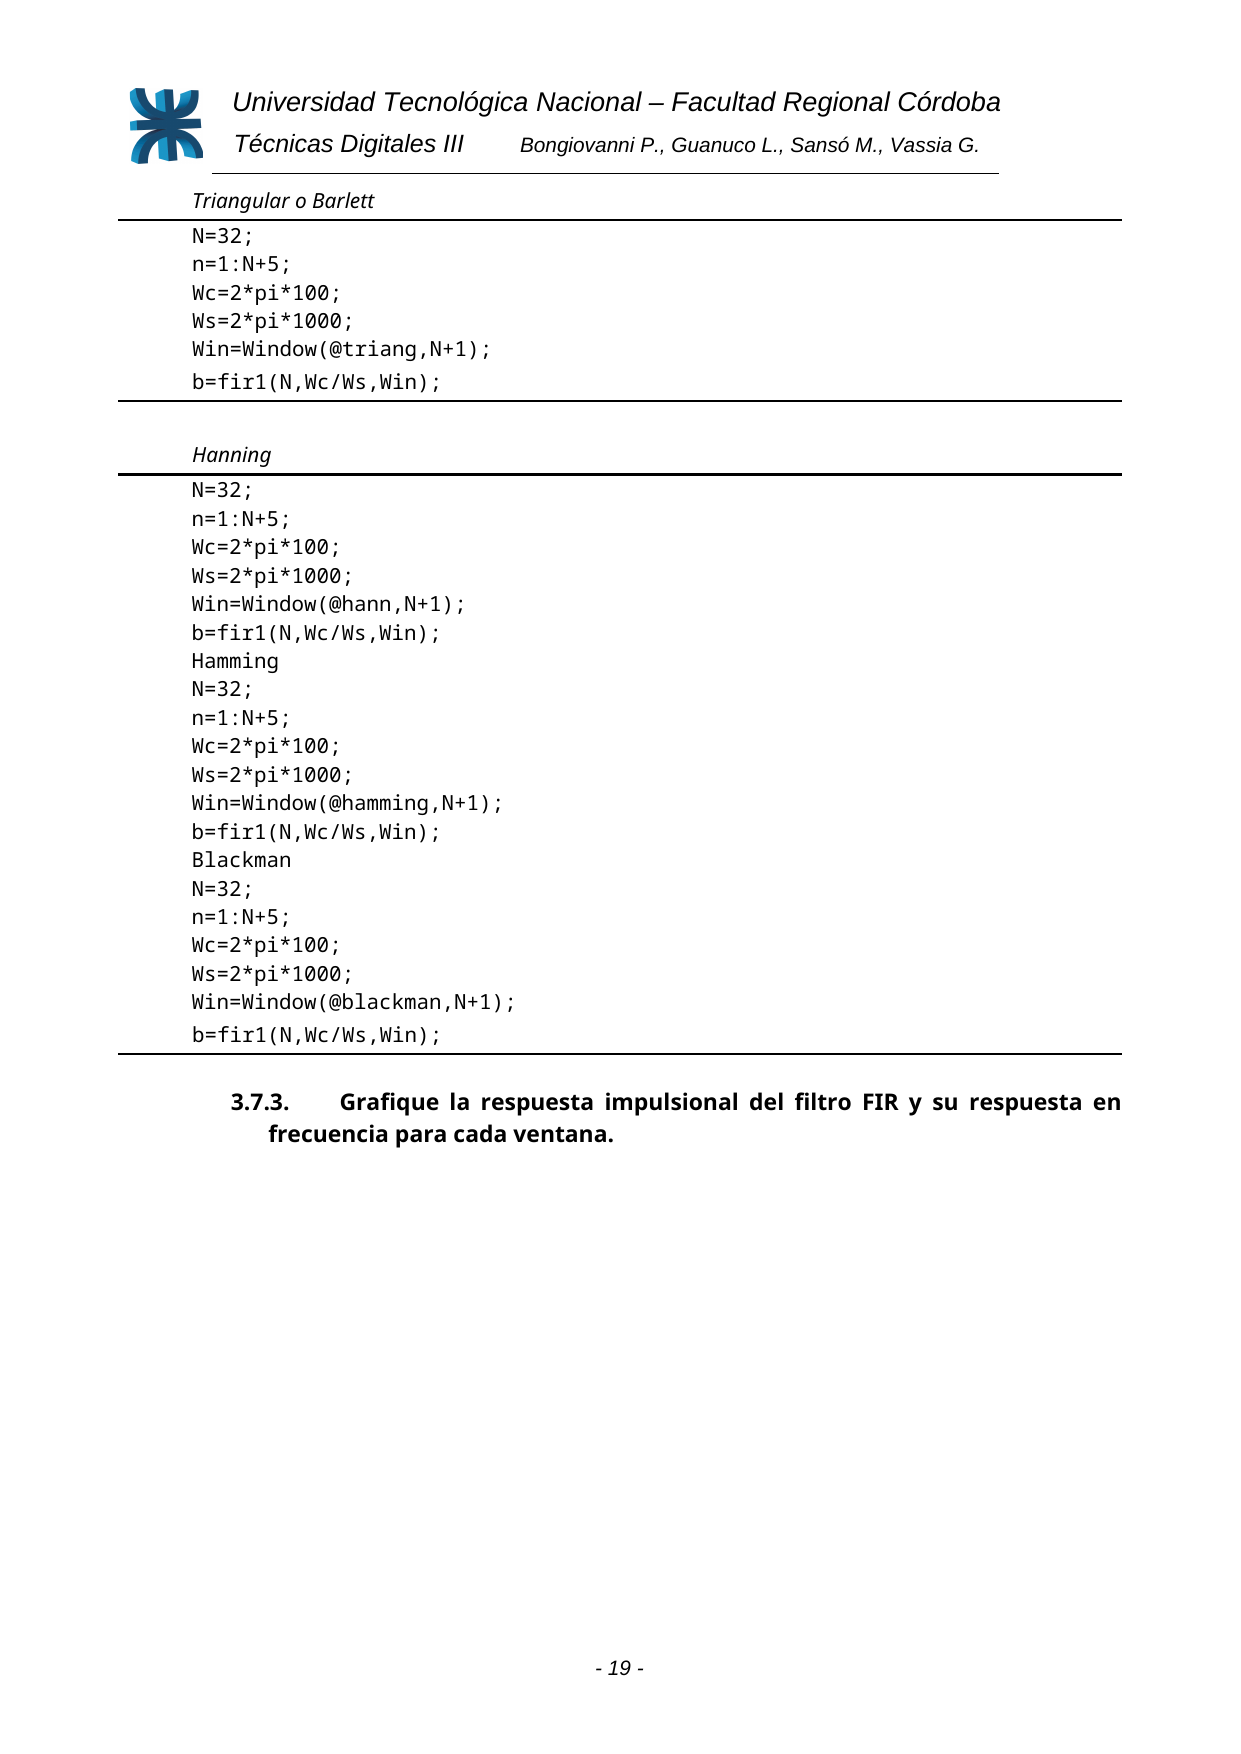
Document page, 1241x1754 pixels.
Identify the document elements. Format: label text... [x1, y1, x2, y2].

text Ws=2*pi*1000; [191, 561, 1122, 589]
text n=1:N+5; [191, 703, 1122, 731]
text N=32; [191, 674, 1122, 703]
text Win=Window(@hamming,N+1); [191, 788, 1122, 817]
text Ws=2*pi*1000; [191, 306, 1122, 334]
text Win=Window(@triang,N+1); [191, 334, 1122, 363]
text b=fir1(N,Wc/Ws,Win); [118, 363, 1122, 400]
text Blackman [191, 845, 1122, 874]
text Hanning [118, 436, 1122, 473]
text Wc=2*pi*100; [191, 931, 1122, 959]
text N=32; [191, 874, 1122, 902]
text b=fir1(N,Wc/Ws,Win); [191, 817, 1122, 845]
text Wc=2*pi*100; [191, 278, 1122, 306]
text b=fir1(N,Wc/Ws,Win); [118, 1016, 1122, 1053]
text b=fir1(N,Wc/Ws,Win); [191, 618, 1122, 646]
text N=32; [191, 221, 1122, 249]
text Hamming [191, 646, 1122, 674]
list Grafique la respuesta impulsional del filtro FIR y su respuesta en frecuencia para cada ventana. [231, 1086, 1122, 1149]
picture [129, 88, 203, 164]
text n=1:N+5; [191, 902, 1122, 931]
text Ws=2*pi*1000; [191, 959, 1122, 987]
text Wc=2*pi*100; [191, 532, 1122, 561]
text Triangular o Barlett [118, 181, 1122, 219]
text N=32; [191, 476, 1122, 504]
text n=1:N+5; [191, 504, 1122, 532]
text Ws=2*pi*1000; [191, 760, 1122, 788]
text Wc=2*pi*100; [191, 731, 1122, 760]
text n=1:N+5; [191, 249, 1122, 278]
text Win=Window(@blackman,N+1); [191, 987, 1122, 1016]
text Win=Window(@hann,N+1); [191, 589, 1122, 618]
